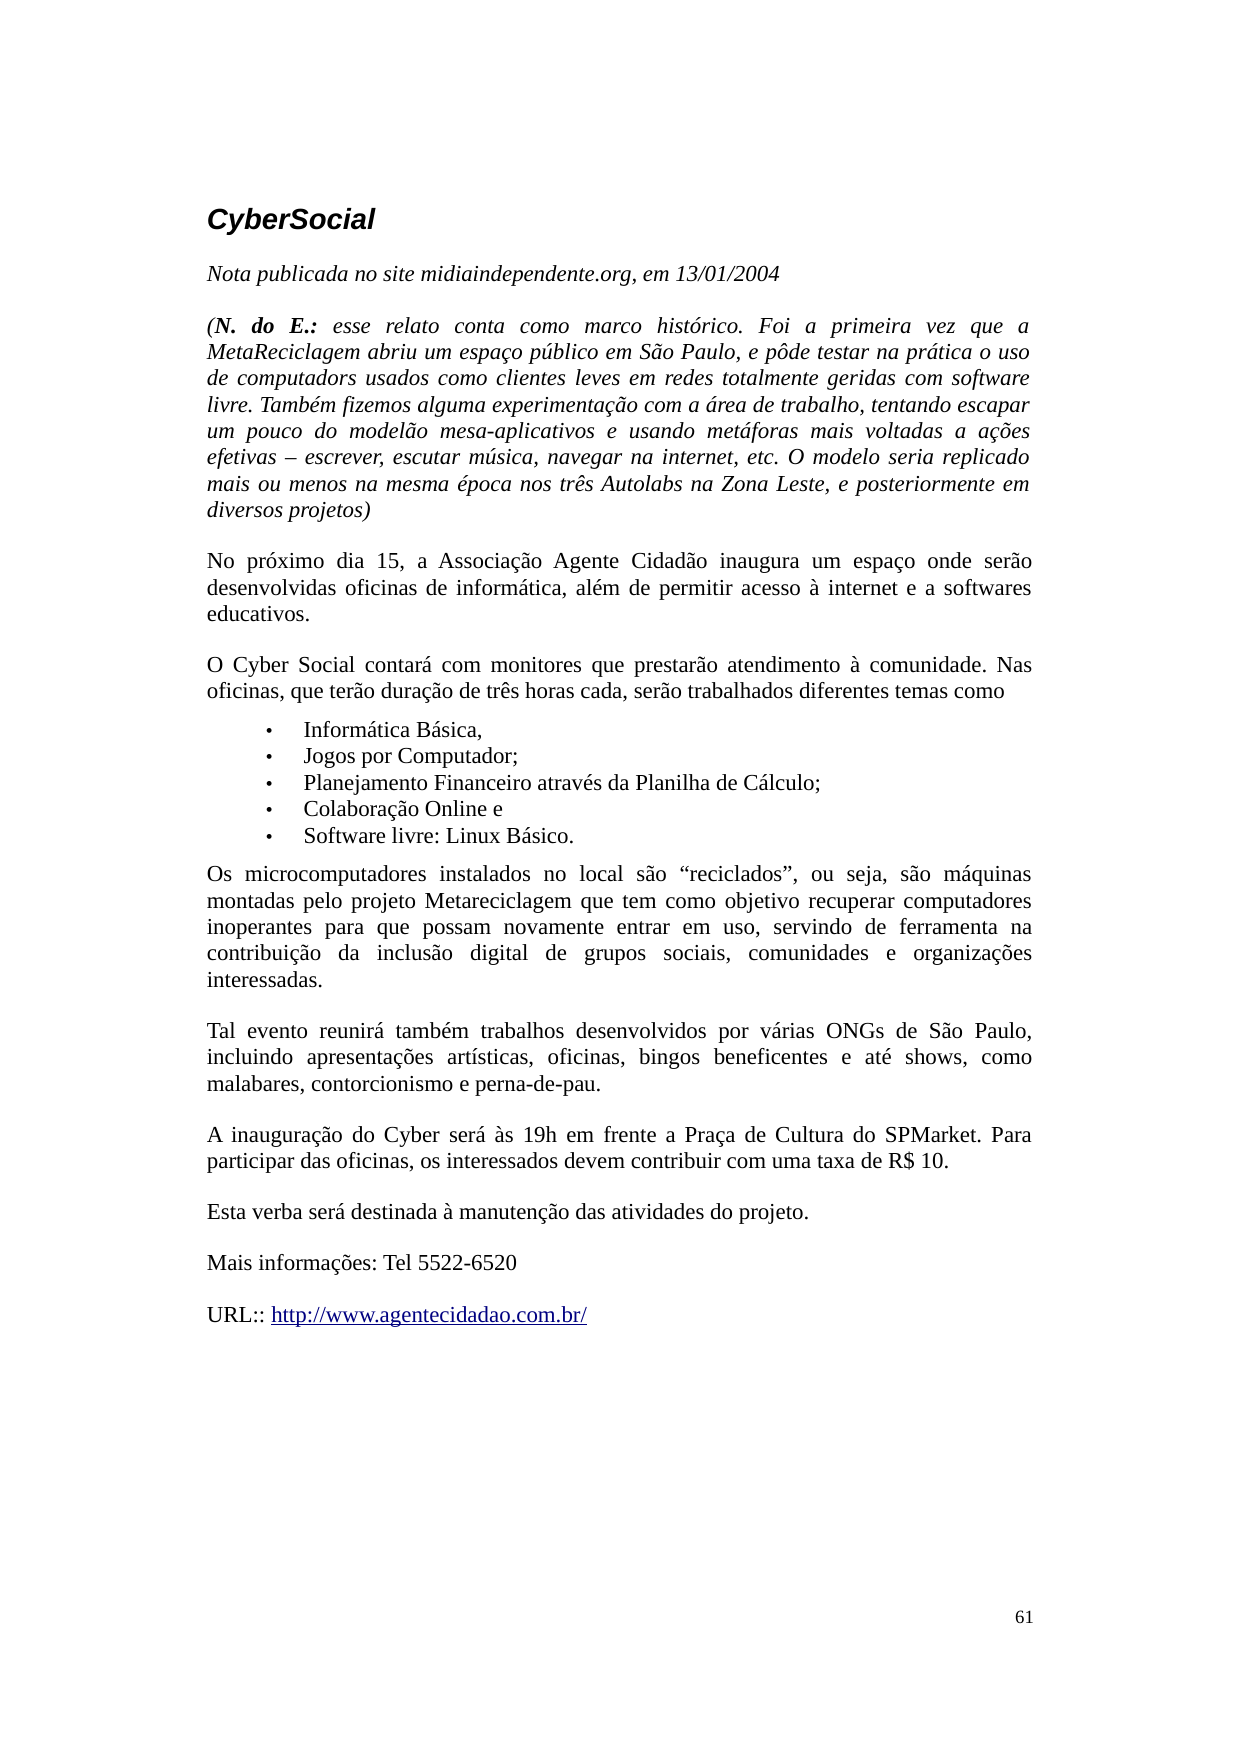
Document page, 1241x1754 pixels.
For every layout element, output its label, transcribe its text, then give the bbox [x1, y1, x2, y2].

text Tal evento reunirá também trabalhos desenvolvidos por várias ONGs de São Paulo, incluindo apresentações artísticas, oficinas, bingos beneficentes e até shows, como malabares, contorcionismo e perna-de-pau. [207, 1017, 1033, 1096]
subtitle CyberSocial [207, 202, 1033, 236]
list Software livre: Linux Básico. [266, 822, 1033, 848]
list Jogos por Computador; [266, 743, 1033, 769]
text O Cyber Social contará com monitores que prestarão atendimento à comunidade. Nas oficinas, que terão duração de três horas cada, serão trabalhados diferentes temas como [207, 651, 1033, 704]
text Esta verba será destinada à manutenção das atividades do projeto. [207, 1198, 1033, 1225]
list Planejamento Financeiro através da Planilha de Cálculo; [266, 769, 1033, 795]
text Nota publicada no site midiaindependente.org, em 13/01/2004 [207, 261, 1033, 287]
text Os microcomputadores instalados no local são “reciclados”, ou seja, são máquinas montadas pelo projeto Metareciclagem que tem como objetivo recuperar computadores inoperantes para que possam novamente entrar em uso, servindo de ferramenta na contribuição da inclusão digital de grupos sociais, comunidades e organizações interessadas. [207, 860, 1033, 992]
text URL:: http://www.agentecidadao.com.br/ [207, 1301, 1033, 1327]
list Colaboração Online e [266, 795, 1033, 822]
text No próximo dia 15, a Associação Agente Cidadão inaugura um espaço onde serão desenvolvidas oficinas de informática, além de permitir acesso à internet e a softwares educativos. [207, 547, 1033, 626]
text A inauguração do Cyber será às 19h em frente a Praça de Cultura do SPMarket. Para participar das oficinas, os interessados devem contribuir com uma taxa de R$ 10. [207, 1121, 1033, 1173]
text (N. do E.: esse relato conta como marco histórico. Foi a primeira vez que a MetaReciclagem abriu um espaço público em São Paulo, e pôde testar na prática o uso de computadors usados como clientes leves em redes totalmente geridas com software livre. Também fizemos alguma experimentação com a área de trabalho, tentando escapar um pouco do modelão mesa-aplicativos e usando metáforas mais voltadas a ações efetivas – escrever, escutar música, navegar na internet, etc. O modelo seria replicado mais ou menos na mesma época nos três Autolabs na Zona Leste, e posteriormente em diversos projetos) [207, 312, 1033, 522]
list Informática Básica, [266, 716, 1033, 743]
text Mais informações: Tel 5522-6520 [207, 1249, 1033, 1276]
